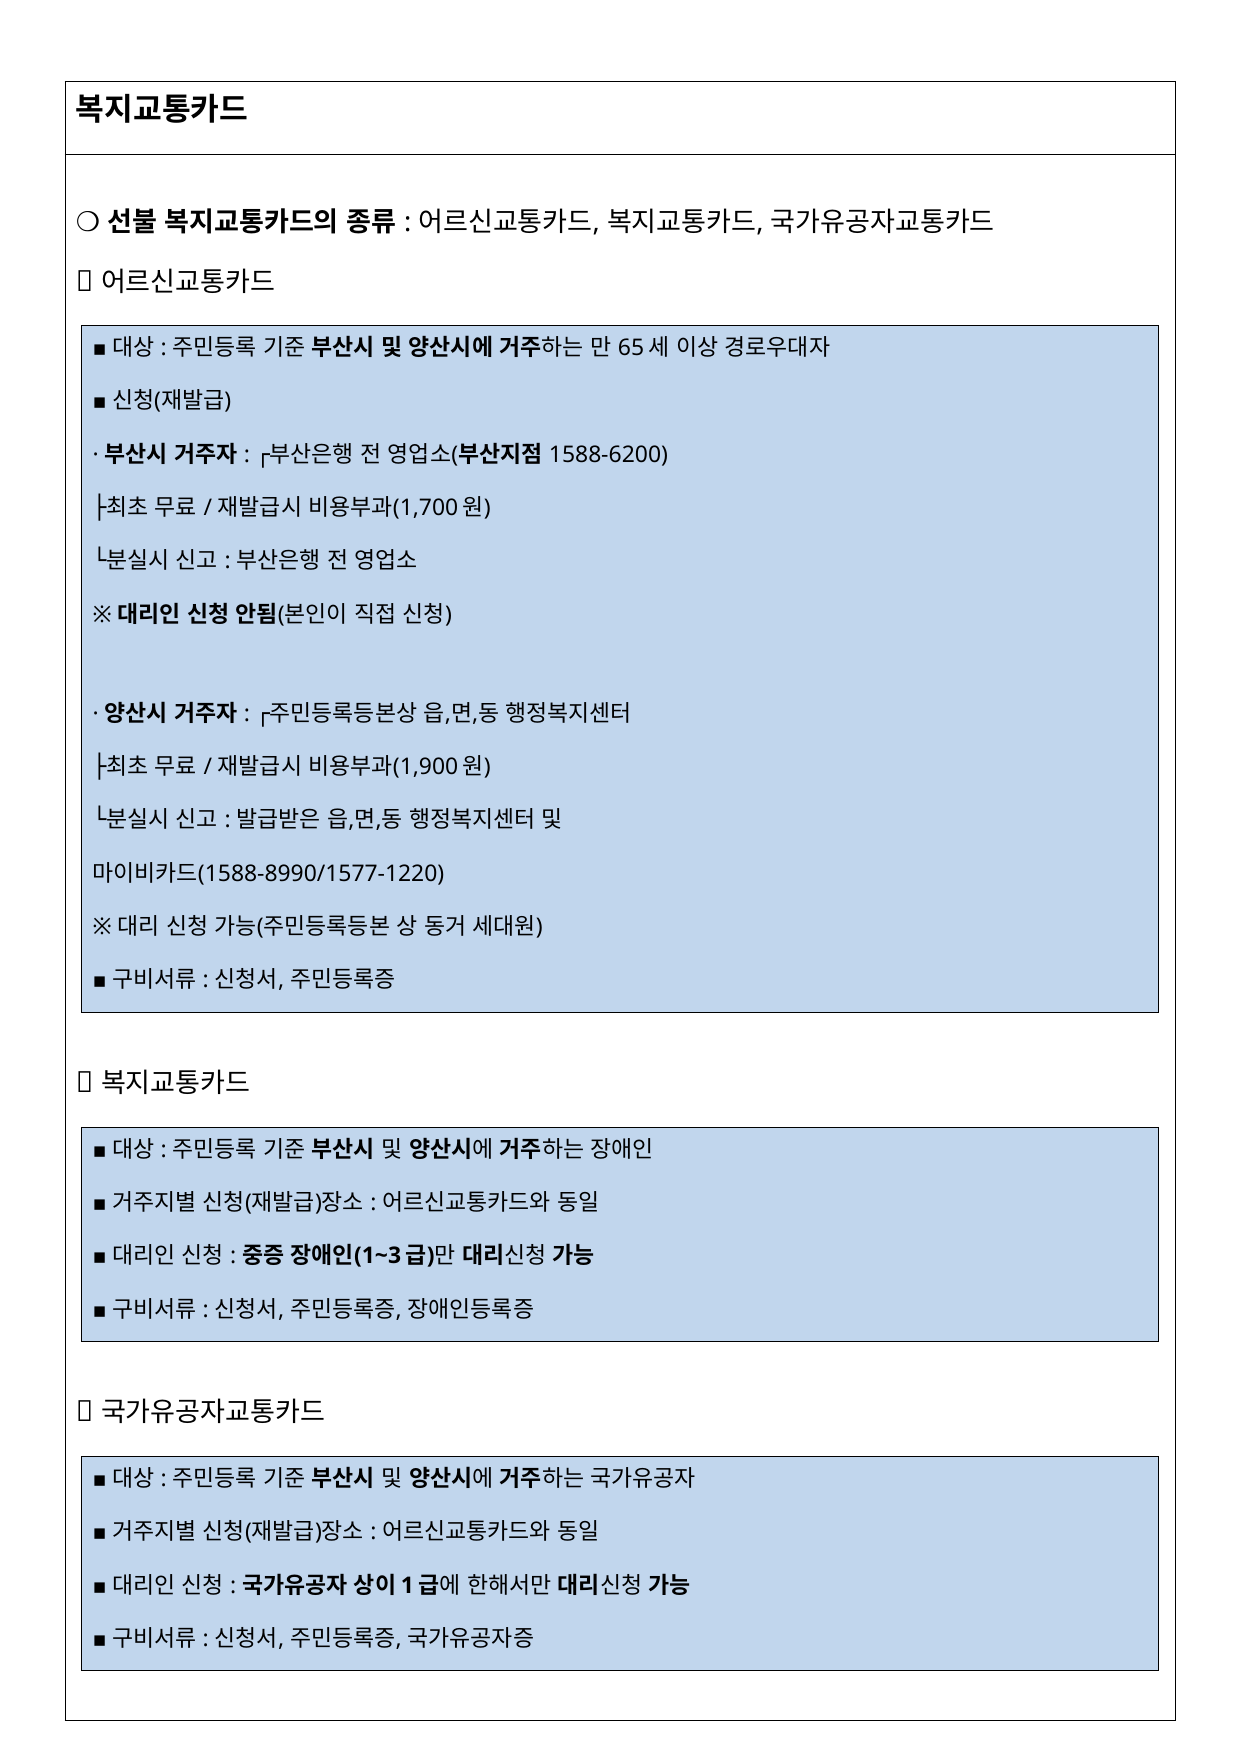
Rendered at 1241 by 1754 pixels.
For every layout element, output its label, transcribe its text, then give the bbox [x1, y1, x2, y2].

table_header ▪ 대상 : 주민등록 기준 부산시 및 양산시에 거주하는 장애인 ▪ 거주지별 신청(재발급)장소 : 어르신교통카드와 동일 ▪ 대리인 신청 : 중증 장애인(1~3급)만 대리신청 가능 ▪ 구비서류 : 신청서, 주민등록증, 장애인등록증 [82, 1128, 1158, 1341]
table_cell ❍ 선불 복지교통카드의 종류 : 어르신교통카드, 복지교통카드, 국가유공자교통카드  어르신교통카드  복지교통카드  국가유공자교통카드 [66, 155, 1175, 1720]
table_header 복지교통카드 [66, 82, 1175, 154]
table_header ▪ 대상 : 주민등록 기준 부산시 및 양산시에 거주하는 만 65세 이상 경로우대자 ▪ 신청(재발급) · 부산시 거주자 : ┌부산은행 전 영업소(부산지점 1588-6200) ├최초 무료 / 재발급시 비용부과(1,700원) └분실시 신고 : 부산은행 전 영업소 ※ 대리인 신청 안됨(본인이 직접 신청) · 양산시 거주자 : ┌주민등록등본상 읍,면,동 행정복지센터 ├최초 무료 / 재발급시 비용부과(1,900원) └분실시 신고 : 발급받은 읍,면,동 행정복지센터 및 마이비카드(1588-8990/1577-1220) ※ 대리 신청 가능(주민등록등본 상 동거 세대원) ▪ 구비서류 : 신청서, 주민등록증 [82, 326, 1158, 1012]
table_header ▪ 대상 : 주민등록 기준 부산시 및 양산시에 거주하는 국가유공자 ▪ 거주지별 신청(재발급)장소 : 어르신교통카드와 동일 ▪ 대리인 신청 : 국가유공자 상이1급에 한해서만 대리신청 가능 ▪ 구비서류 : 신청서, 주민등록증, 국가유공자증 [82, 1457, 1158, 1670]
